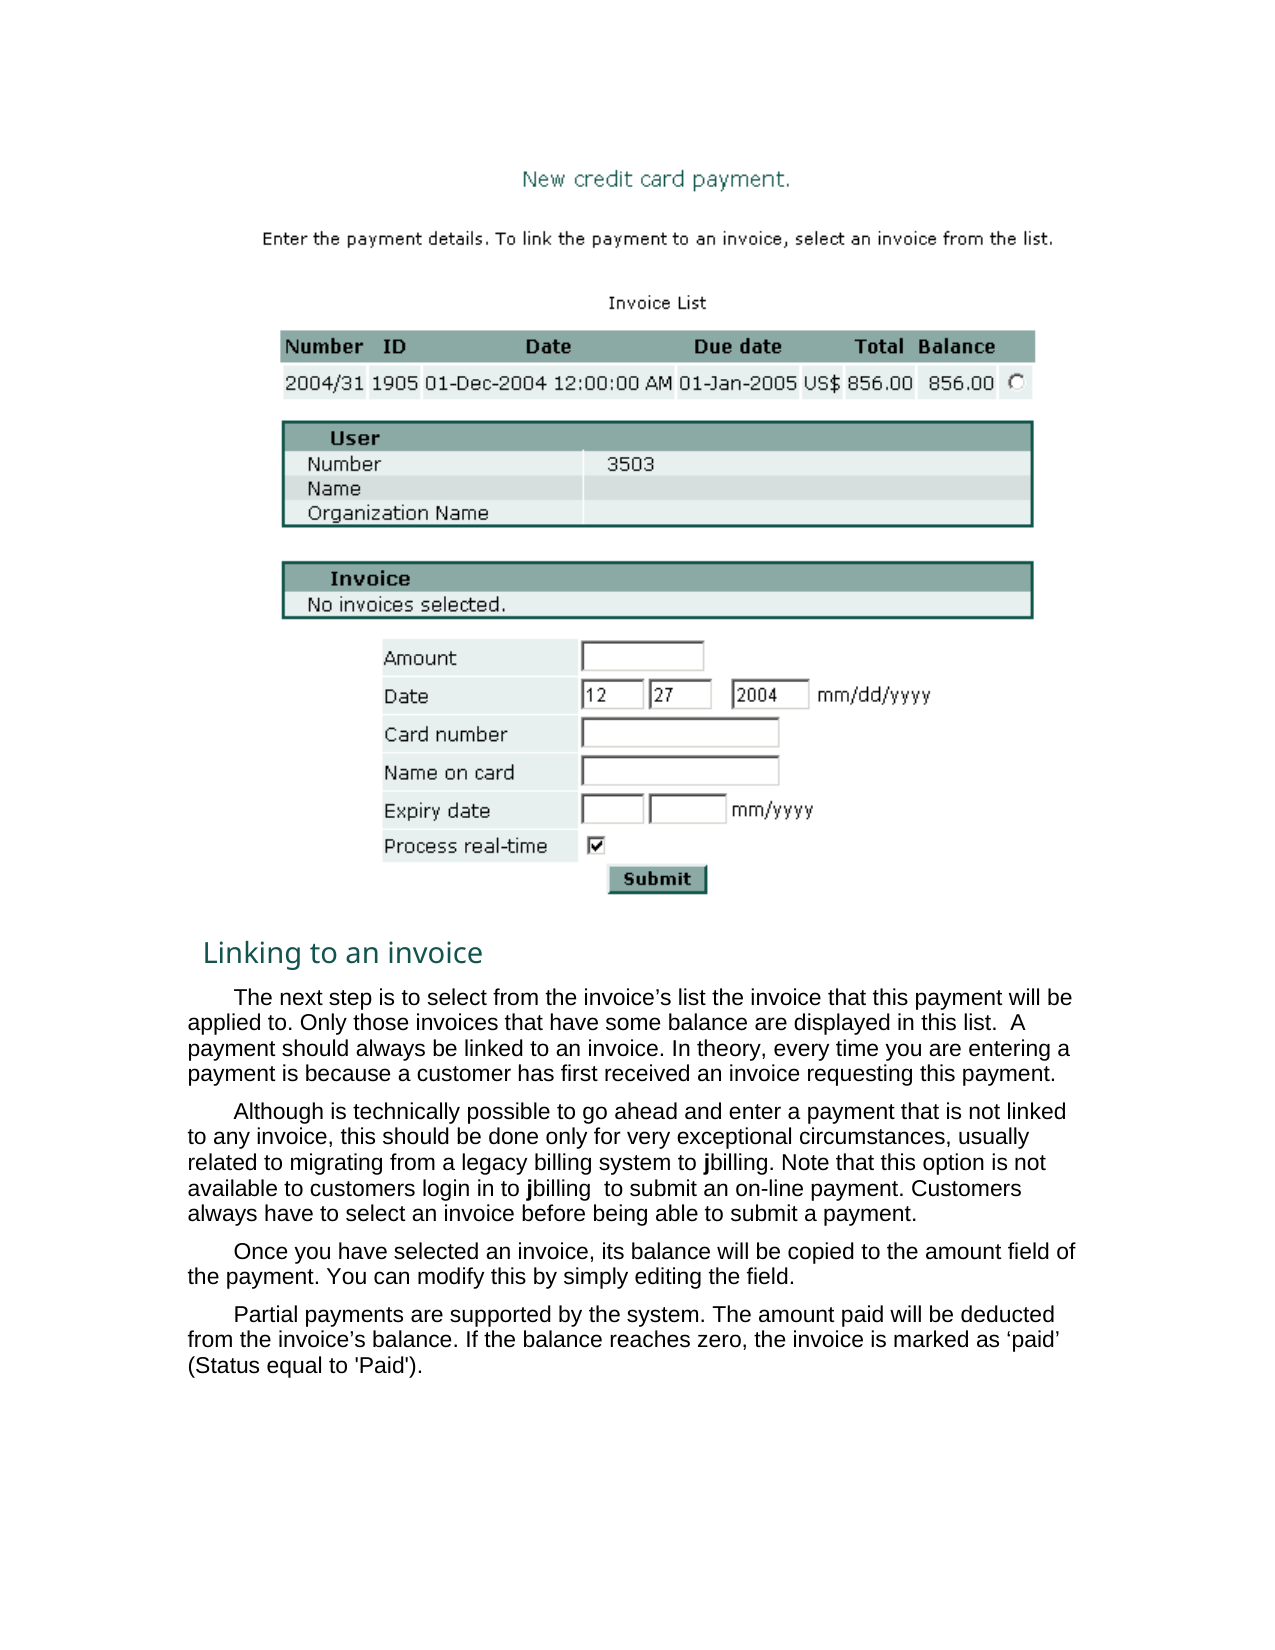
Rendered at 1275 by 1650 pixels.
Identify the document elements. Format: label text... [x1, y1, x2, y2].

text The next step is to select from the invoice’s list the invoice that this payment will be applied to. Only those invoices that have some balance are displayed in this list. A payment should always be linked to an invoice. In theory, every time you are entering a payment is because a customer has first received an invoice requesting this payment. [187, 984, 1087, 1087]
text Partial payments are supported by the system. The amount paid will be deducted from the invoice’s balance. If the balance reaches zero, the invoice is marked as ‘paid’ (Status equal to 'Paid'). [187, 1301, 1087, 1378]
text Once you have selected an invoice, its balance will be copied to the amount field of the payment. You can modify this by simply editing the field. [187, 1238, 1087, 1289]
subtitle Linking to an invoice [202, 933, 1087, 972]
text Although is technically possible to go ahead and enter a payment that is not linked to any invoice, this should be done only for very exceptional circumstances, usually related to migrating from a legacy billing system to jbilling. Note that this option is not available to customers login in to jbilling to submit an on-line payment. Customers always have to select an invoice before being able to submit a payment. [187, 1098, 1087, 1227]
picture [250, 159, 1073, 899]
